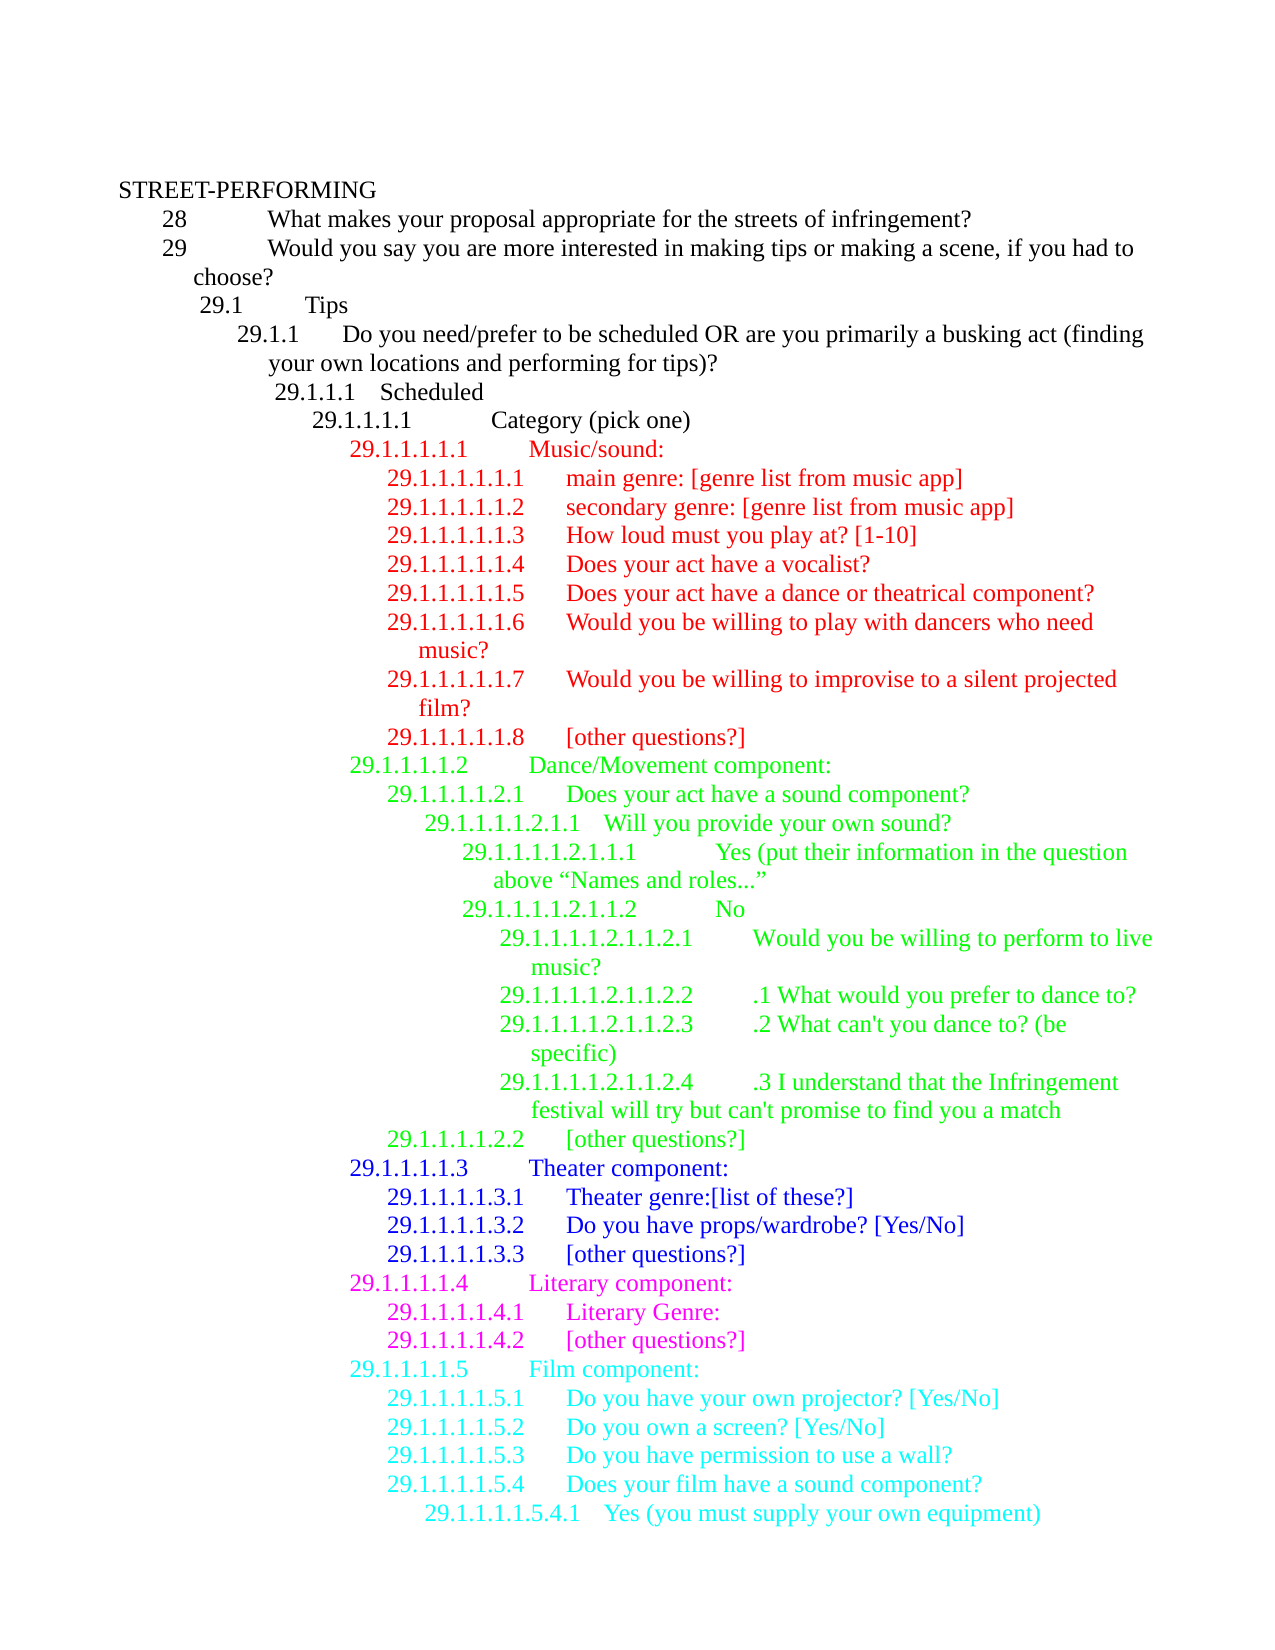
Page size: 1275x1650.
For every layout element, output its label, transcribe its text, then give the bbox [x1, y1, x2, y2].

list .2 What can't you dance to? (be specific) [493, 1009, 1157, 1067]
list Literary component: [343, 1268, 1157, 1297]
list .3 I understand that the Infringement festival will try but can't promise to find you a match [493, 1067, 1157, 1124]
list Do you have permission to use a wall? [381, 1441, 1157, 1469]
list secondary genre: [genre list from music app] [381, 492, 1157, 521]
list Do you have props/wardrobe? [Yes/No] [381, 1211, 1157, 1239]
list Music/sound: [343, 434, 1157, 463]
list Scheduled [268, 377, 1157, 406]
list Will you provide your own sound? [418, 808, 1157, 837]
list Does your act have a vocalist? [381, 549, 1157, 578]
list No [456, 894, 1157, 923]
list Tips [193, 291, 1157, 319]
list How loud must you play at? [1-10] [381, 521, 1157, 549]
list Would you be willing to perform to live music? [493, 923, 1157, 981]
list Category (pick one) [306, 406, 1157, 434]
list Film component: [343, 1354, 1157, 1383]
list Dance/Movement component: [343, 751, 1157, 779]
list [other questions?] [381, 1239, 1157, 1268]
list Would you be willing to play with dancers who need music? [381, 607, 1157, 664]
text STREET-PERFORMING [118, 176, 1157, 204]
list Would you say you are more interested in making tips or making a scene, if you had to choose? [156, 233, 1157, 291]
list Do you need/prefer to be scheduled OR are you primarily a busking act (finding your own locations and performing for tips)? [231, 319, 1157, 377]
list Does your act have a sound component? [381, 779, 1157, 808]
list Literary Genre: [381, 1297, 1157, 1326]
list Do you own a screen? [Yes/No] [381, 1412, 1157, 1441]
list Do you have your own projector? [Yes/No] [381, 1383, 1157, 1412]
list Does your act have a dance or theatrical component? [381, 578, 1157, 607]
list Would you be willing to improvise to a silent projected film? [381, 664, 1157, 722]
list main genre: [genre list from music app] [381, 463, 1157, 492]
list Theater component: [343, 1153, 1157, 1182]
list What makes your proposal appropriate for the streets of infringement? [156, 204, 1157, 233]
list Does your film have a sound component? [381, 1469, 1157, 1498]
list [other questions?] [381, 722, 1157, 751]
list [other questions?] [381, 1124, 1157, 1153]
list Yes (put their information in the question above “Names and roles...” [456, 837, 1157, 894]
list .1 What would you prefer to dance to? [493, 981, 1157, 1009]
list Yes (you must supply your own equipment) [418, 1498, 1157, 1527]
list Theater genre:[list of these?] [381, 1182, 1157, 1211]
list [other questions?] [381, 1326, 1157, 1354]
